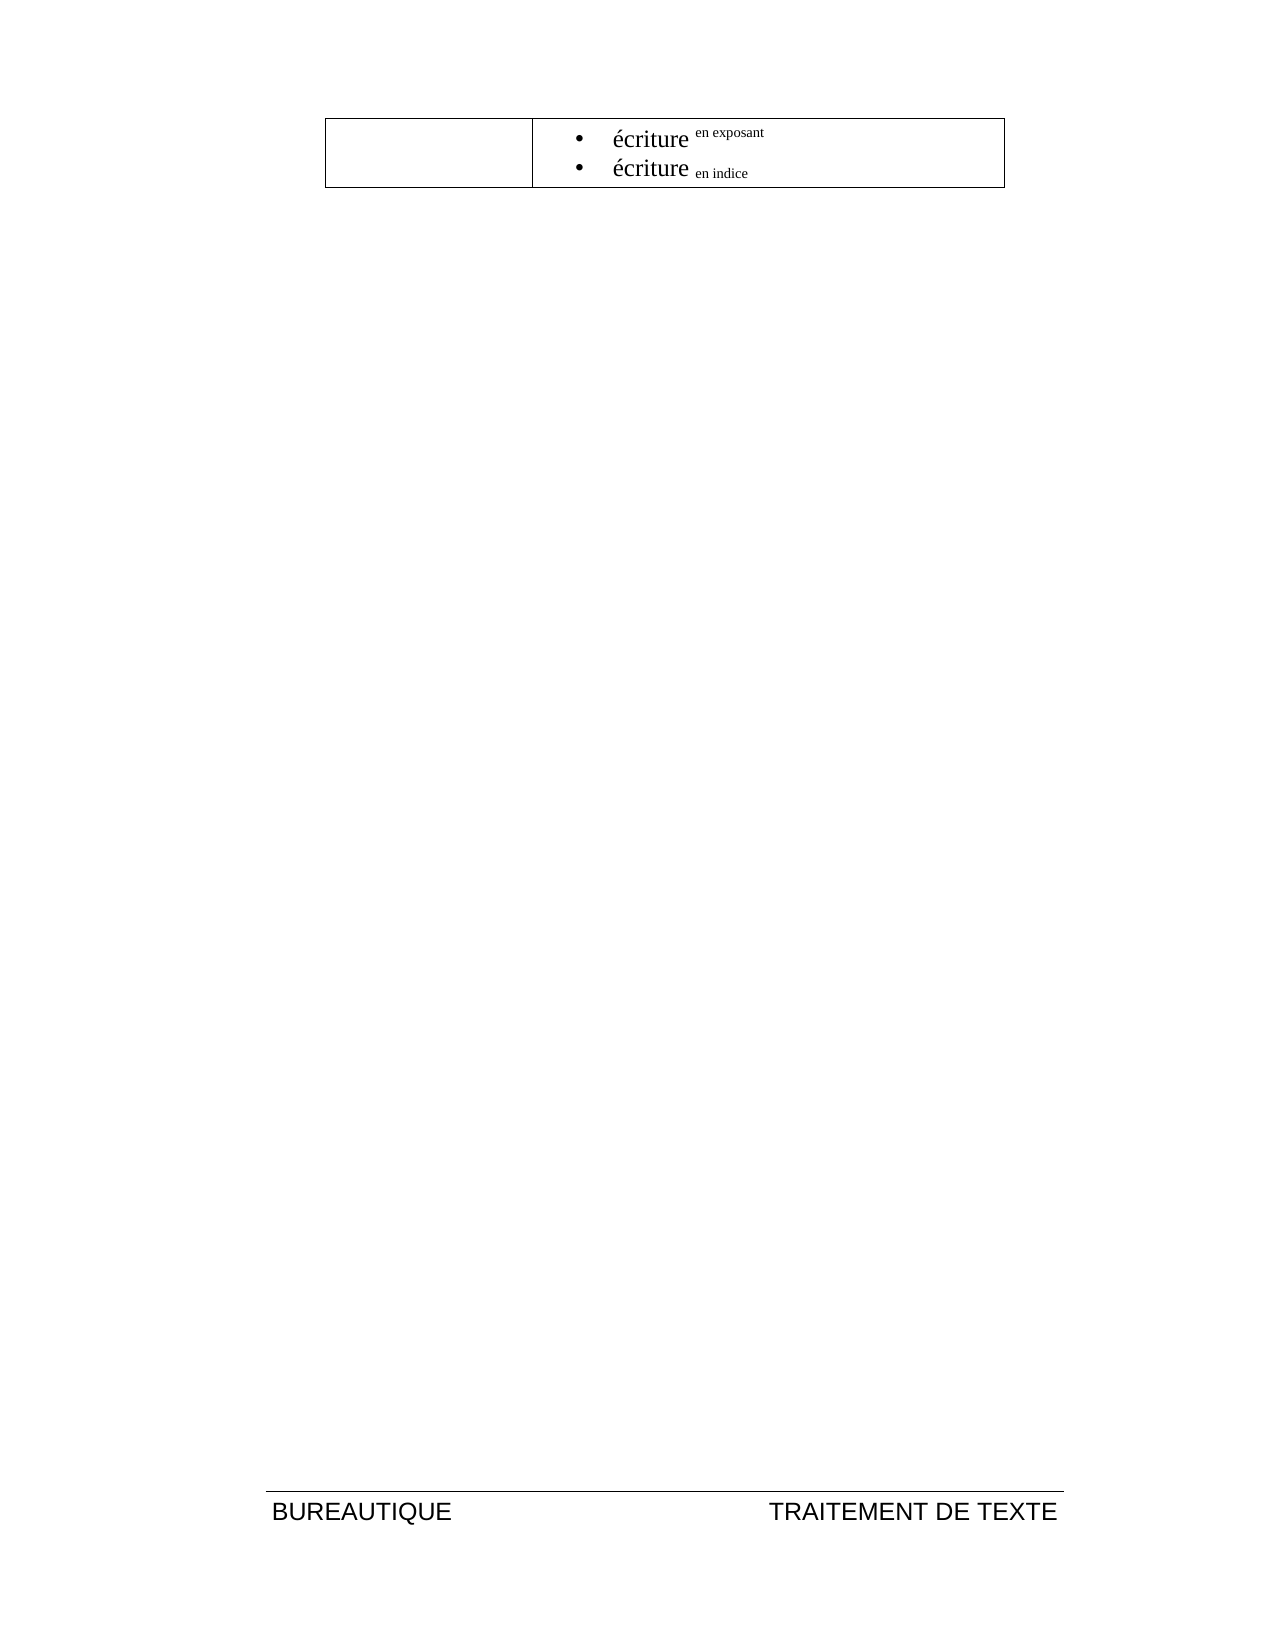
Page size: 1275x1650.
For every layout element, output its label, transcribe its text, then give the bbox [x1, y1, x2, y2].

table_cell Il est possible d'appliquer aux caractères des styles de présentation différents : écriture en gras écriture en italique écriture soulignée écriture en exposant écriture en indice [533, 119, 1004, 187]
table_cell [326, 119, 532, 187]
